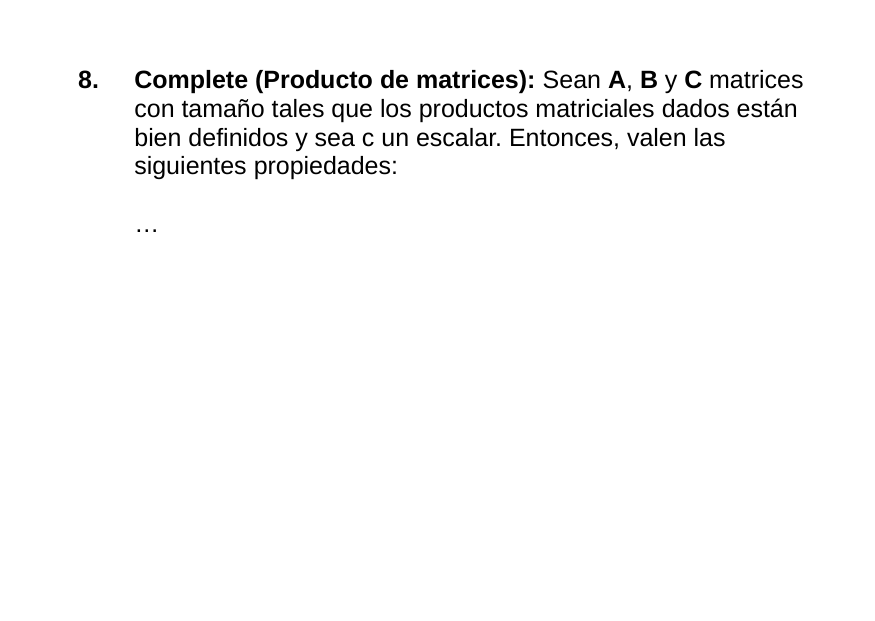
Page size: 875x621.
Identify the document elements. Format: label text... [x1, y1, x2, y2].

list Complete (Producto de matrices): Sean A, B y C matrices con tamaño tales que los productos matriciales dados están bien definidos y sea c un escalar. Entonces, valen las siguientes propiedades: … [78, 65, 815, 237]
